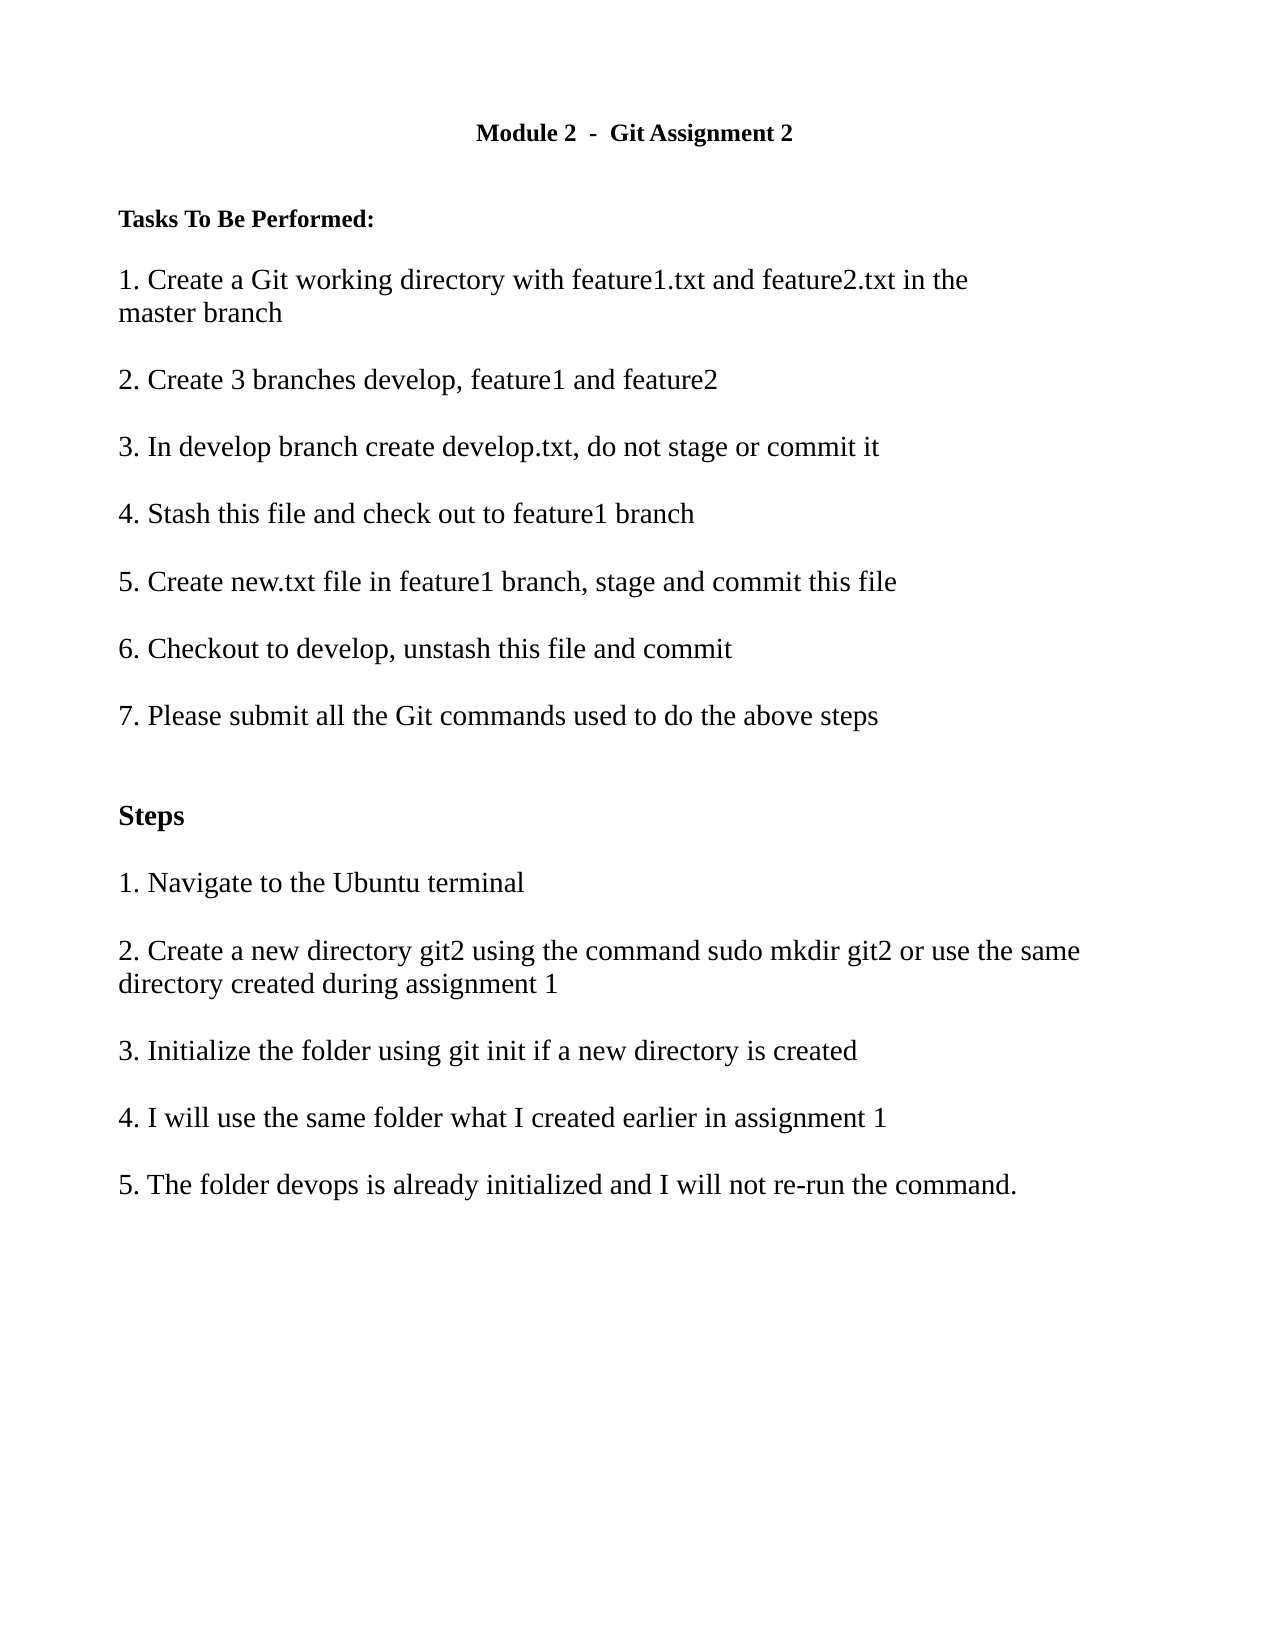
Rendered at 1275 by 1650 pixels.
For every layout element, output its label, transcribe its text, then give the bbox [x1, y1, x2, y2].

text 2. Create 3 branches develop, feature1 and feature2 [118, 362, 1157, 396]
text 1. Navigate to the Ubuntu terminal [118, 866, 1157, 899]
text 7. Please submit all the Git commands used to do the above steps [118, 698, 1157, 731]
text 4. Stash this file and check out to feature1 branch [118, 497, 1157, 530]
text 5. Create new.txt file in feature1 branch, stage and commit this file [118, 564, 1157, 597]
text Tasks To Be Performed: [118, 204, 1157, 233]
text 1. Create a Git working directory with feature1.txt and feature2.txt in the [118, 262, 1157, 295]
text Steps [118, 798, 1157, 832]
text 3. In develop branch create develop.txt, do not stage or commit it [118, 429, 1157, 463]
text 4. I will use the same folder what I created earlier in assignment 1 [118, 1100, 1157, 1134]
text 2. Create a new directory git2 using the command sudo mkdir git2 or use the same directory created during assignment 1 [118, 933, 1157, 1000]
text Module 2 - Git Assignment 2 [118, 118, 1157, 147]
text 6. Checkout to develop, unstash this file and commit [118, 631, 1157, 664]
text master branch [118, 295, 1157, 329]
text 5. The folder devops is already initialized and I will not re-run the command. [118, 1167, 1157, 1201]
text 3. Initialize the folder using git init if a new directory is created [118, 1033, 1157, 1067]
